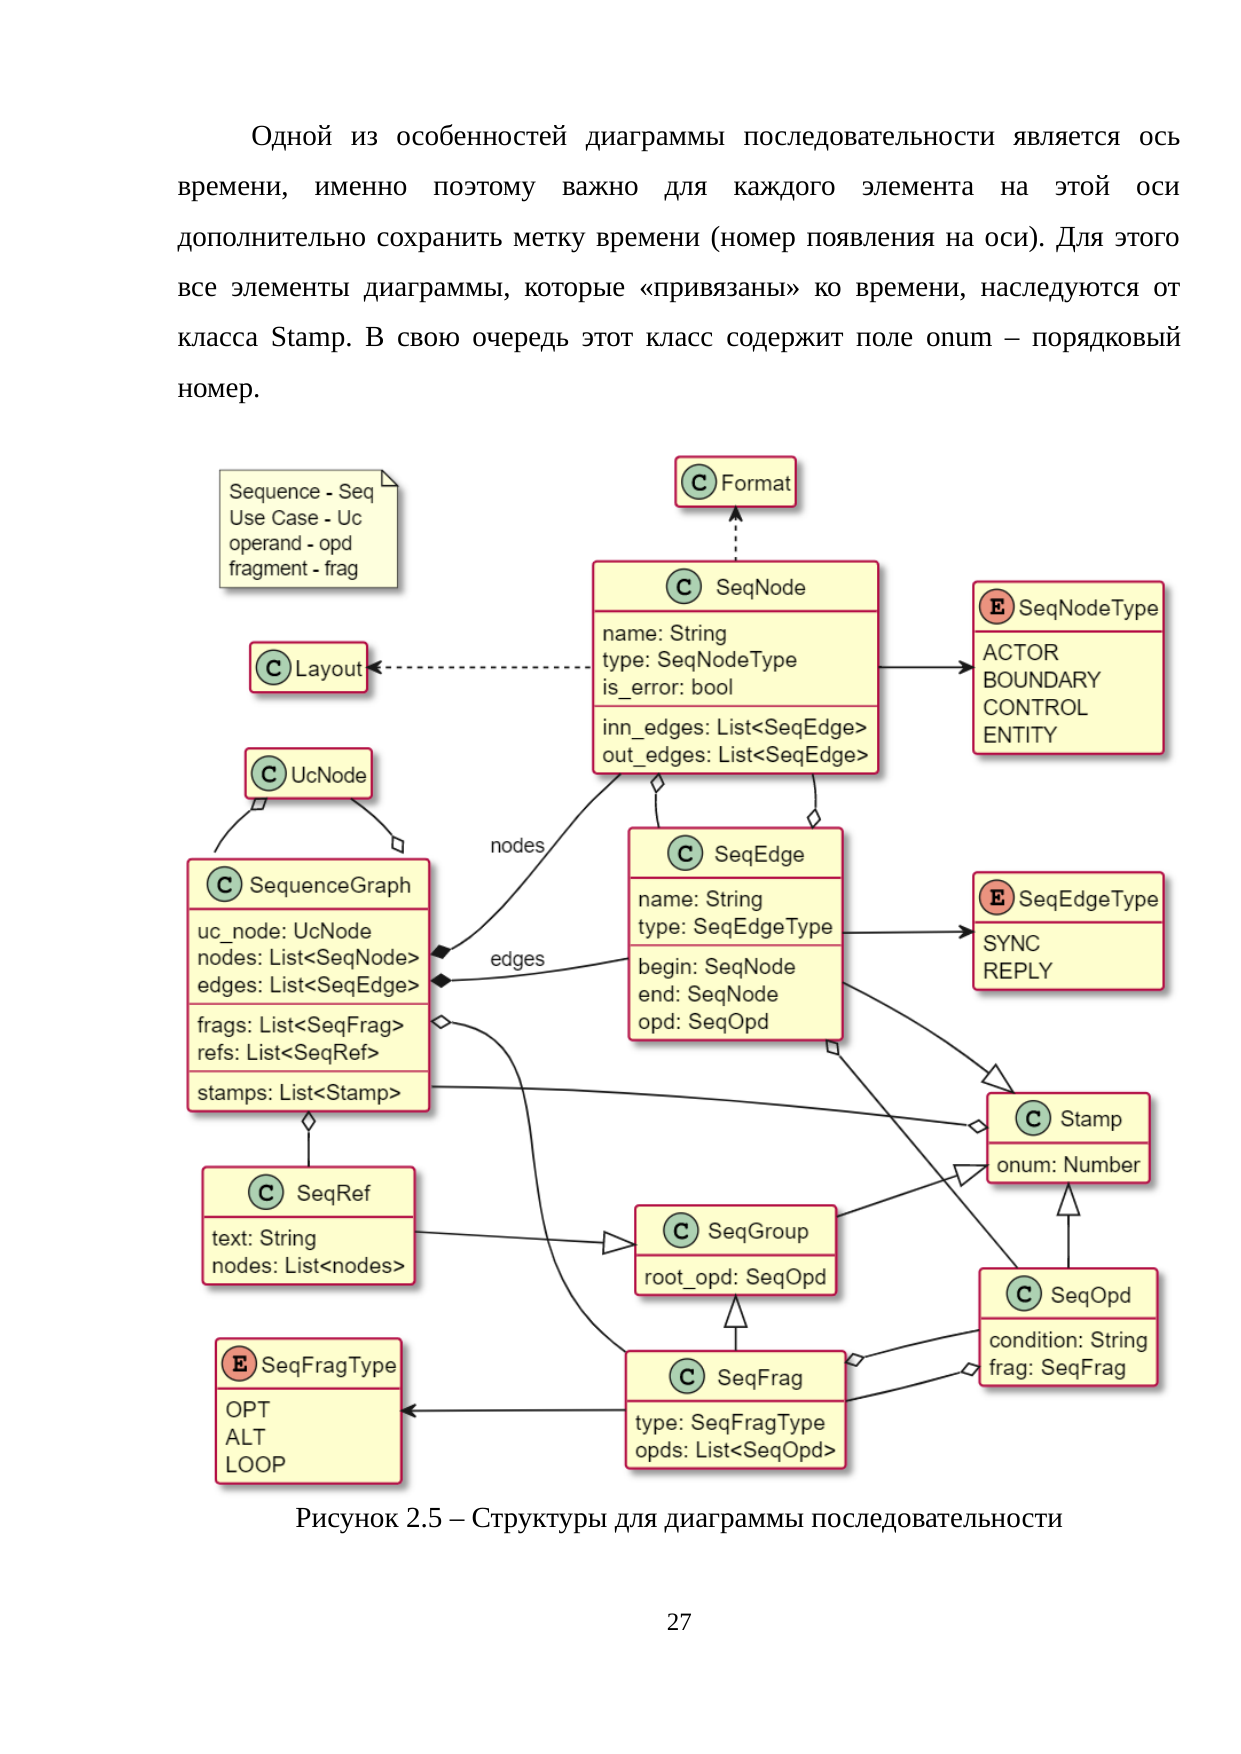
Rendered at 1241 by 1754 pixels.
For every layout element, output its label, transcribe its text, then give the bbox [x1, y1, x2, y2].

picture [177, 446, 1182, 1501]
text Рисунок 2.5 – Структуры для диаграммы последовательности [177, 1501, 1181, 1534]
text Одной из особенностей диаграммы последовательности является ось времени, именно поэтому важно для каждого элемента на этой оси дополнительно сохранить метку времени (номер появления на оси). Для этого все элементы диаграммы, которые «привязаны» ко времени, наследуются от класса Stamp. В свою очередь этот класс содержит поле onum – порядковый номер. [177, 118, 1181, 403]
